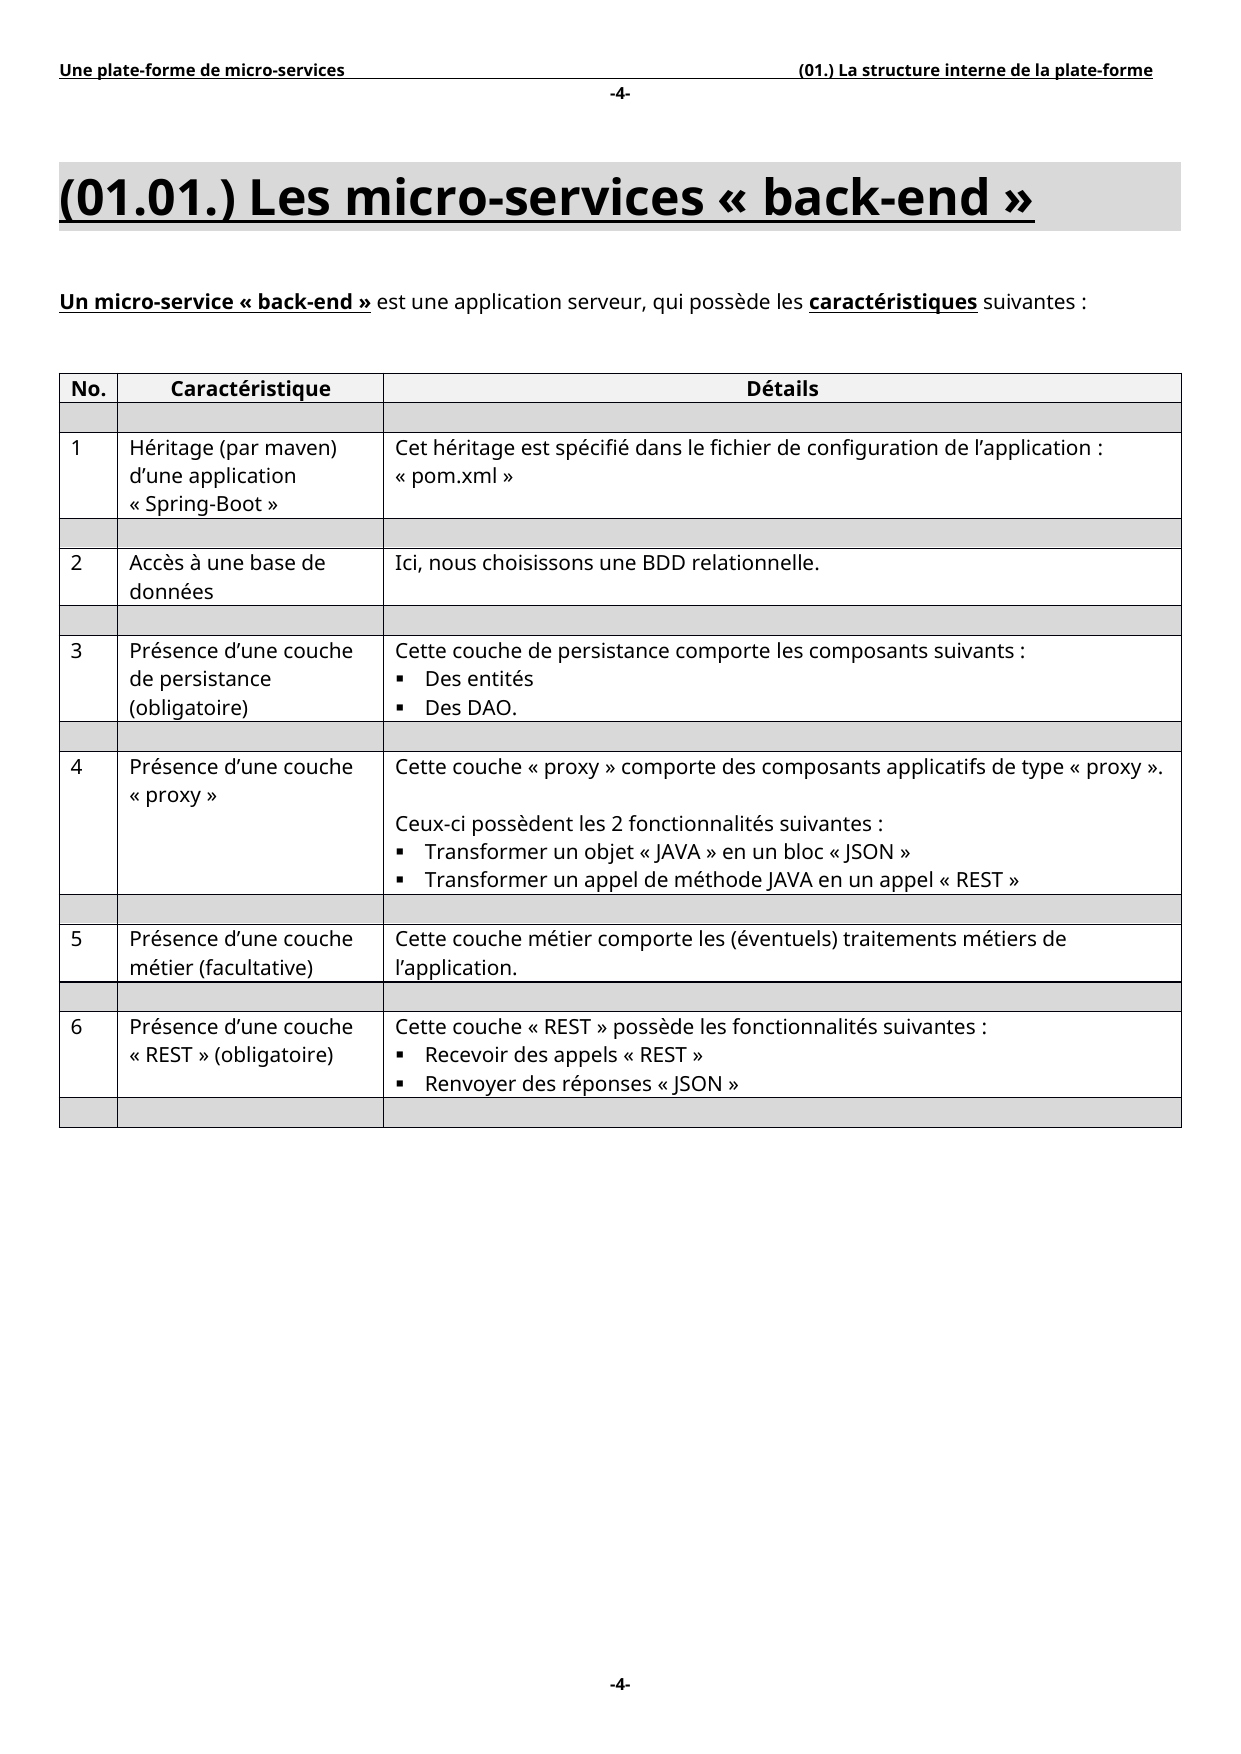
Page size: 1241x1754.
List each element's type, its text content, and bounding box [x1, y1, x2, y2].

table_cell 6 [60, 1012, 117, 1097]
table_cell Accès à une base de données [118, 549, 383, 605]
table_cell Cette couche « proxy » comporte des composants applicatifs de type « proxy ». Ceux-ci possèdent les 2 fonctionnalités suivantes : Transformer un objet « JAVA » en un bloc « JSON » Transformer un appel de méthode JAVA en un appel « REST » [384, 752, 1181, 894]
table_cell [60, 983, 117, 1011]
table_cell [384, 519, 1181, 547]
text Un micro-service « back-end » est une application serveur, qui possède les caractéristiques suivantes : [59, 287, 1181, 316]
table_cell [118, 519, 383, 547]
table_cell [60, 519, 117, 547]
table_cell [384, 606, 1181, 635]
table_cell 3 [60, 636, 117, 721]
table_cell Présence d’une couche de persistance (obligatoire) [118, 636, 383, 721]
table_cell [60, 722, 117, 751]
table_cell [384, 403, 1181, 432]
table_cell [118, 1098, 383, 1127]
table_cell Cette couche de persistance comporte les composants suivants : Des entités Des DAO. [384, 636, 1181, 721]
table_cell Cette couche « REST » possède les fonctionnalités suivantes : Recevoir des appels « REST » Renvoyer des réponses « JSON » [384, 1012, 1181, 1097]
table_cell [118, 606, 383, 635]
table_cell [384, 983, 1181, 1011]
table_cell 2 [60, 549, 117, 605]
table_cell Cet héritage est spécifié dans le fichier de configuration de l’application : « pom.xml » [384, 433, 1181, 518]
table_cell Ici, nous choisissons une BDD relationnelle. [384, 549, 1181, 605]
table_cell [118, 722, 383, 751]
table_cell [118, 403, 383, 432]
table_cell [118, 983, 383, 1011]
table_cell Présence d’une couche « proxy » [118, 752, 383, 894]
table_cell [384, 722, 1181, 751]
table_cell [60, 403, 117, 432]
table_cell 1 [60, 433, 117, 518]
table_header Détails [384, 374, 1181, 402]
table_header Caractéristique [118, 374, 383, 402]
table_cell Présence d’une couche « REST » (obligatoire) [118, 1012, 383, 1097]
table_cell 5 [60, 925, 117, 981]
table_cell Cette couche métier comporte les (éventuels) traitements métiers de l’application. [384, 925, 1181, 981]
table_cell [384, 1098, 1181, 1127]
list (01.01.) Les micro-services « back-end » [59, 162, 1181, 231]
table_header No. [60, 374, 117, 402]
table_cell [118, 895, 383, 923]
table_cell Présence d’une couche métier (facultative) [118, 925, 383, 981]
table_cell Héritage (par maven) d’une application « Spring-Boot » [118, 433, 383, 518]
table_cell [60, 895, 117, 923]
table_cell 4 [60, 752, 117, 894]
table_cell [384, 895, 1181, 923]
table_cell [60, 606, 117, 635]
table_cell [60, 1098, 117, 1127]
